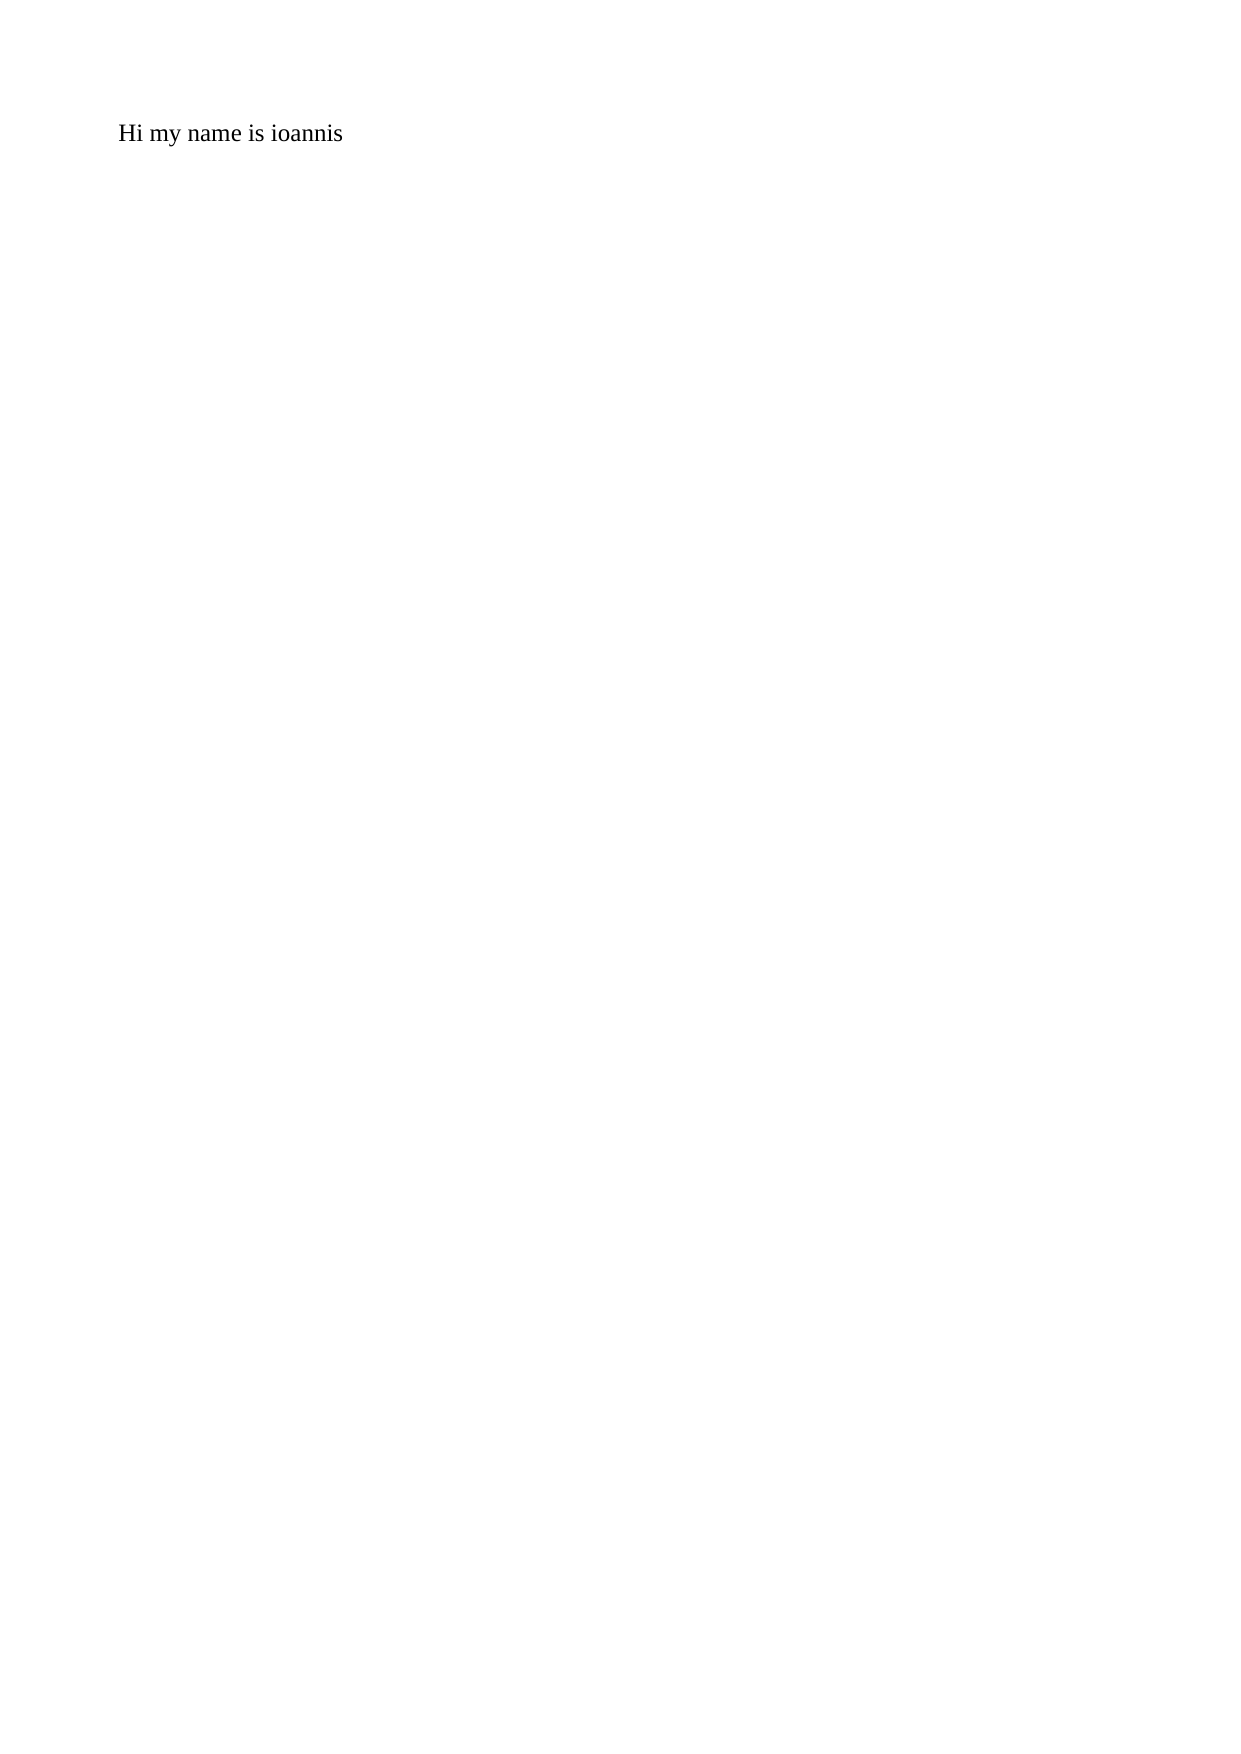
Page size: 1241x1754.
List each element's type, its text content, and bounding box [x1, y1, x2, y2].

text Hi my name is ioannis [118, 118, 1122, 147]
